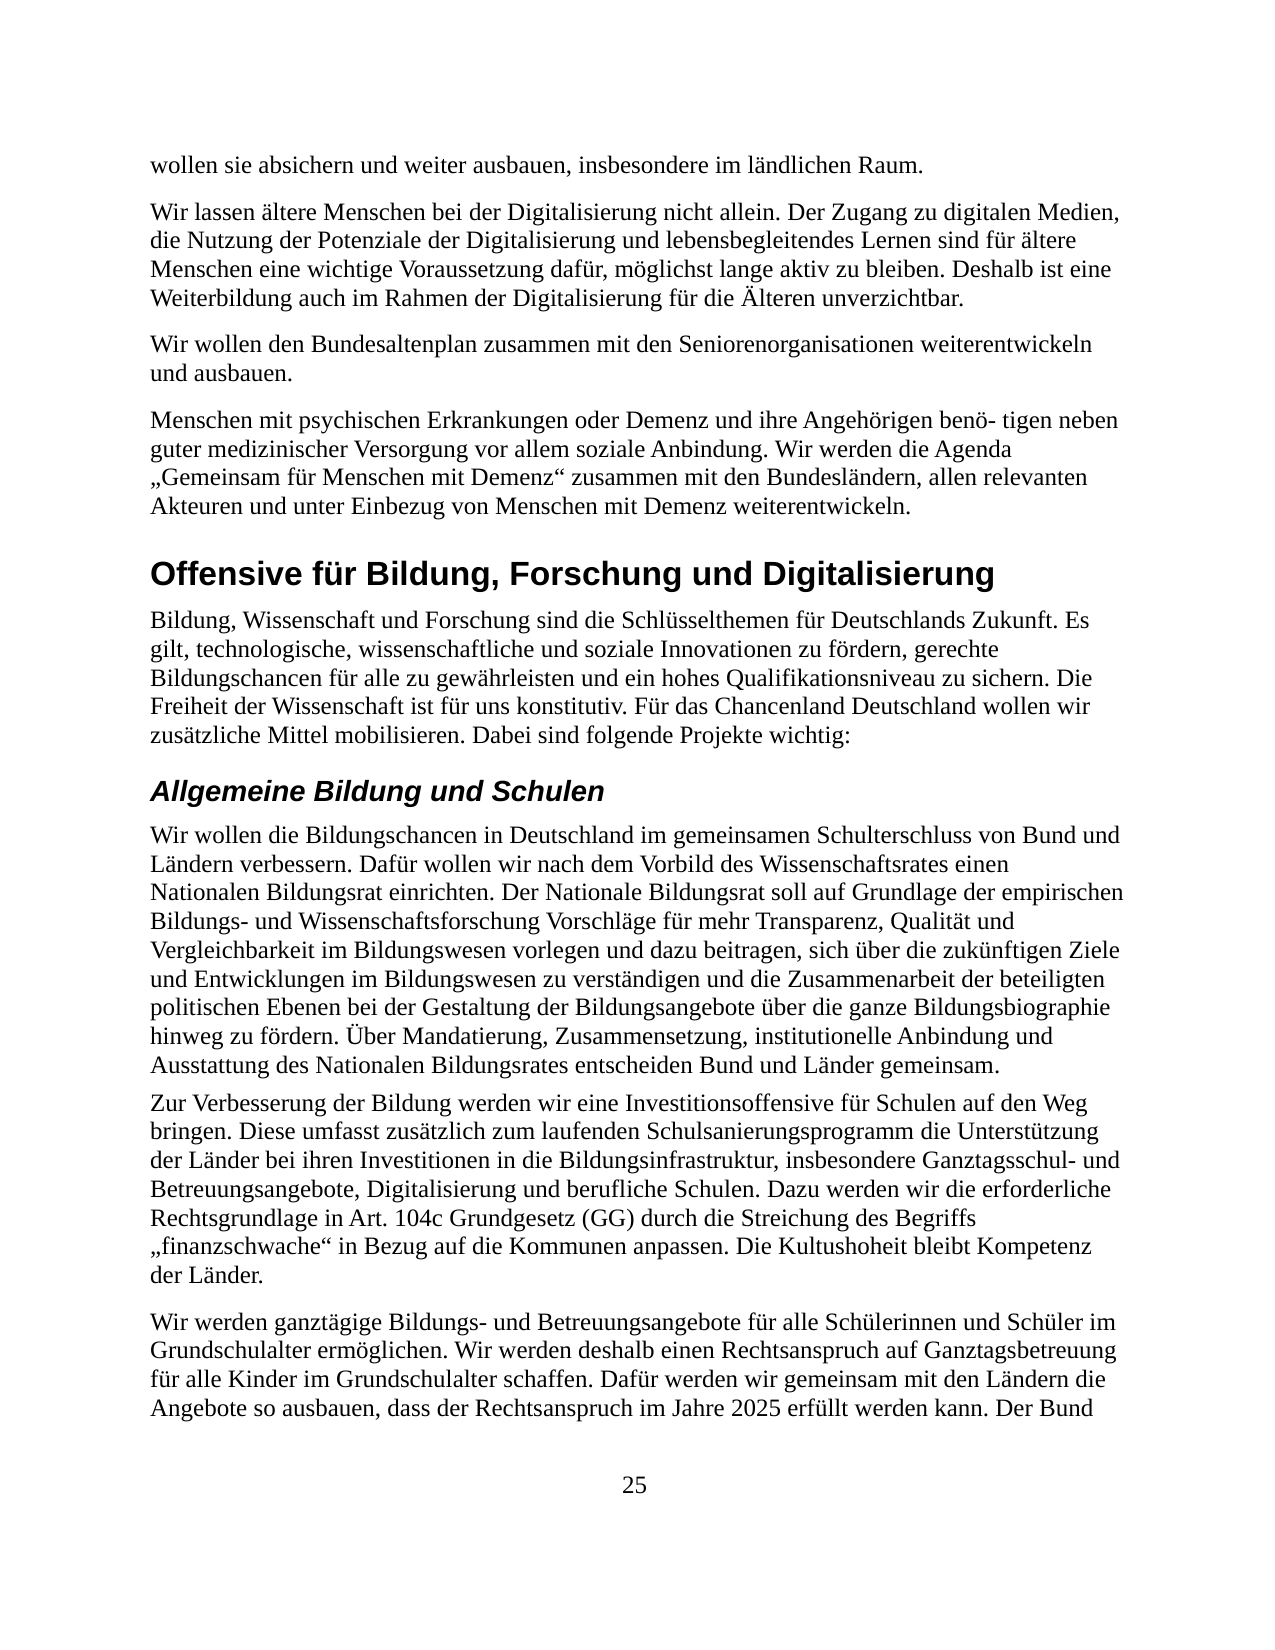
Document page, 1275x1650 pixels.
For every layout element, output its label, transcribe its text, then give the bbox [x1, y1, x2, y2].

text Wir lassen ältere Menschen bei der Digitalisierung nicht allein. Der Zugang zu digitalen Medien, die Nutzung der Potenziale der Digitalisierung und lebensbegleitendes Lernen sind für ältere Menschen eine wichtige Voraussetzung dafür, möglichst lange aktiv zu bleiben. Deshalb ist eine Weiterbildung auch im Rahmen der Digitalisierung für die Älteren unverzichtbar. [150, 197, 1125, 312]
subtitle Allgemeine Bildung und Schulen [150, 774, 1125, 807]
text Wir wollen den Bundesaltenplan zusammen mit den Seniorenorganisationen weiterentwickeln und ausbauen. [150, 329, 1125, 387]
text wollen sie absichern und weiter ausbauen, insbesondere im ländlichen Raum. [150, 150, 1125, 179]
text Wir wollen die Bildungschancen in Deutschland im gemeinsamen Schulterschluss von Bund und Ländern verbessern. Dafür wollen wir nach dem Vorbild des Wissenschaftsrates einen Nationalen Bildungsrat einrichten. Der Nationale Bildungsrat soll auf Grundlage der empirischen Bildungs- und Wissenschaftsforschung Vorschläge für mehr Transparenz, Qualität und Vergleichbarkeit im Bildungswesen vorlegen und dazu beitragen, sich über die zukünftigen Ziele und Entwicklungen im Bildungswesen zu verständigen und die Zusammenarbeit der beteiligten politischen Ebenen bei der Gestaltung der Bildungsangebote über die ganze Bildungsbiographie hinweg zu fördern. Über Mandatierung, Zusammensetzung, institutionelle Anbindung und Ausstattung des Nationalen Bildungsrates entscheiden Bund und Länder gemeinsam. [150, 820, 1125, 1079]
text Menschen mit psychischen Erkrankungen oder Demenz und ihre Angehörigen benö- tigen neben guter medizinischer Versorgung vor allem soziale Anbindung. Wir werden die Agenda „Gemeinsam für Menschen mit Demenz“ zusammen mit den Bundesländern, allen relevanten Akteuren und unter Einbezug von Menschen mit Demenz weiterentwickeln. [150, 405, 1125, 520]
text Bildung, Wissenschaft und Forschung sind die Schlüsselthemen für Deutschlands Zukunft. Es gilt, technologische, wissenschaftliche und soziale Innovationen zu fördern, gerechte Bildungschancen für alle zu gewährleisten und ein hohes Qualifikationsniveau zu sichern. Die Freiheit der Wissenschaft ist für uns konstitutiv. Für das Chancenland Deutschland wollen wir zusätzliche Mittel mobilisieren. Dabei sind folgende Projekte wichtig: [150, 605, 1125, 749]
text Wir werden ganztägige Bildungs- und Betreuungsangebote für alle Schülerinnen und Schüler im Grundschulalter ermöglichen. Wir werden deshalb einen Rechtsanspruch auf Ganztagsbetreuung für alle Kinder im Grundschulalter schaffen. Dafür werden wir gemeinsam mit den Ländern die Angebote so ausbauen, dass der Rechtsanspruch im Jahre 2025 erfüllt werden kann. Der Bund [150, 1307, 1125, 1422]
subtitle Offensive für Bildung, Forschung und Digitalisierung [150, 554, 1125, 593]
text Zur Verbesserung der Bildung werden wir eine Investitionsoffensive für Schulen auf den Weg bringen. Diese umfasst zusätzlich zum laufenden Schulsanierungsprogramm die Unterstützung der Länder bei ihren Investitionen in die Bildungsinfrastruktur, insbesondere Ganztagsschul- und Betreuungsangebote, Digitalisierung und berufliche Schulen. Dazu werden wir die erforderliche Rechtsgrundlage in Art. 104c Grundgesetz (GG) durch die Streichung des Begriffs „finanzschwache“ in Bezug auf die Kommunen anpassen. Die Kultushoheit bleibt Kompetenz der Länder. [150, 1088, 1125, 1289]
